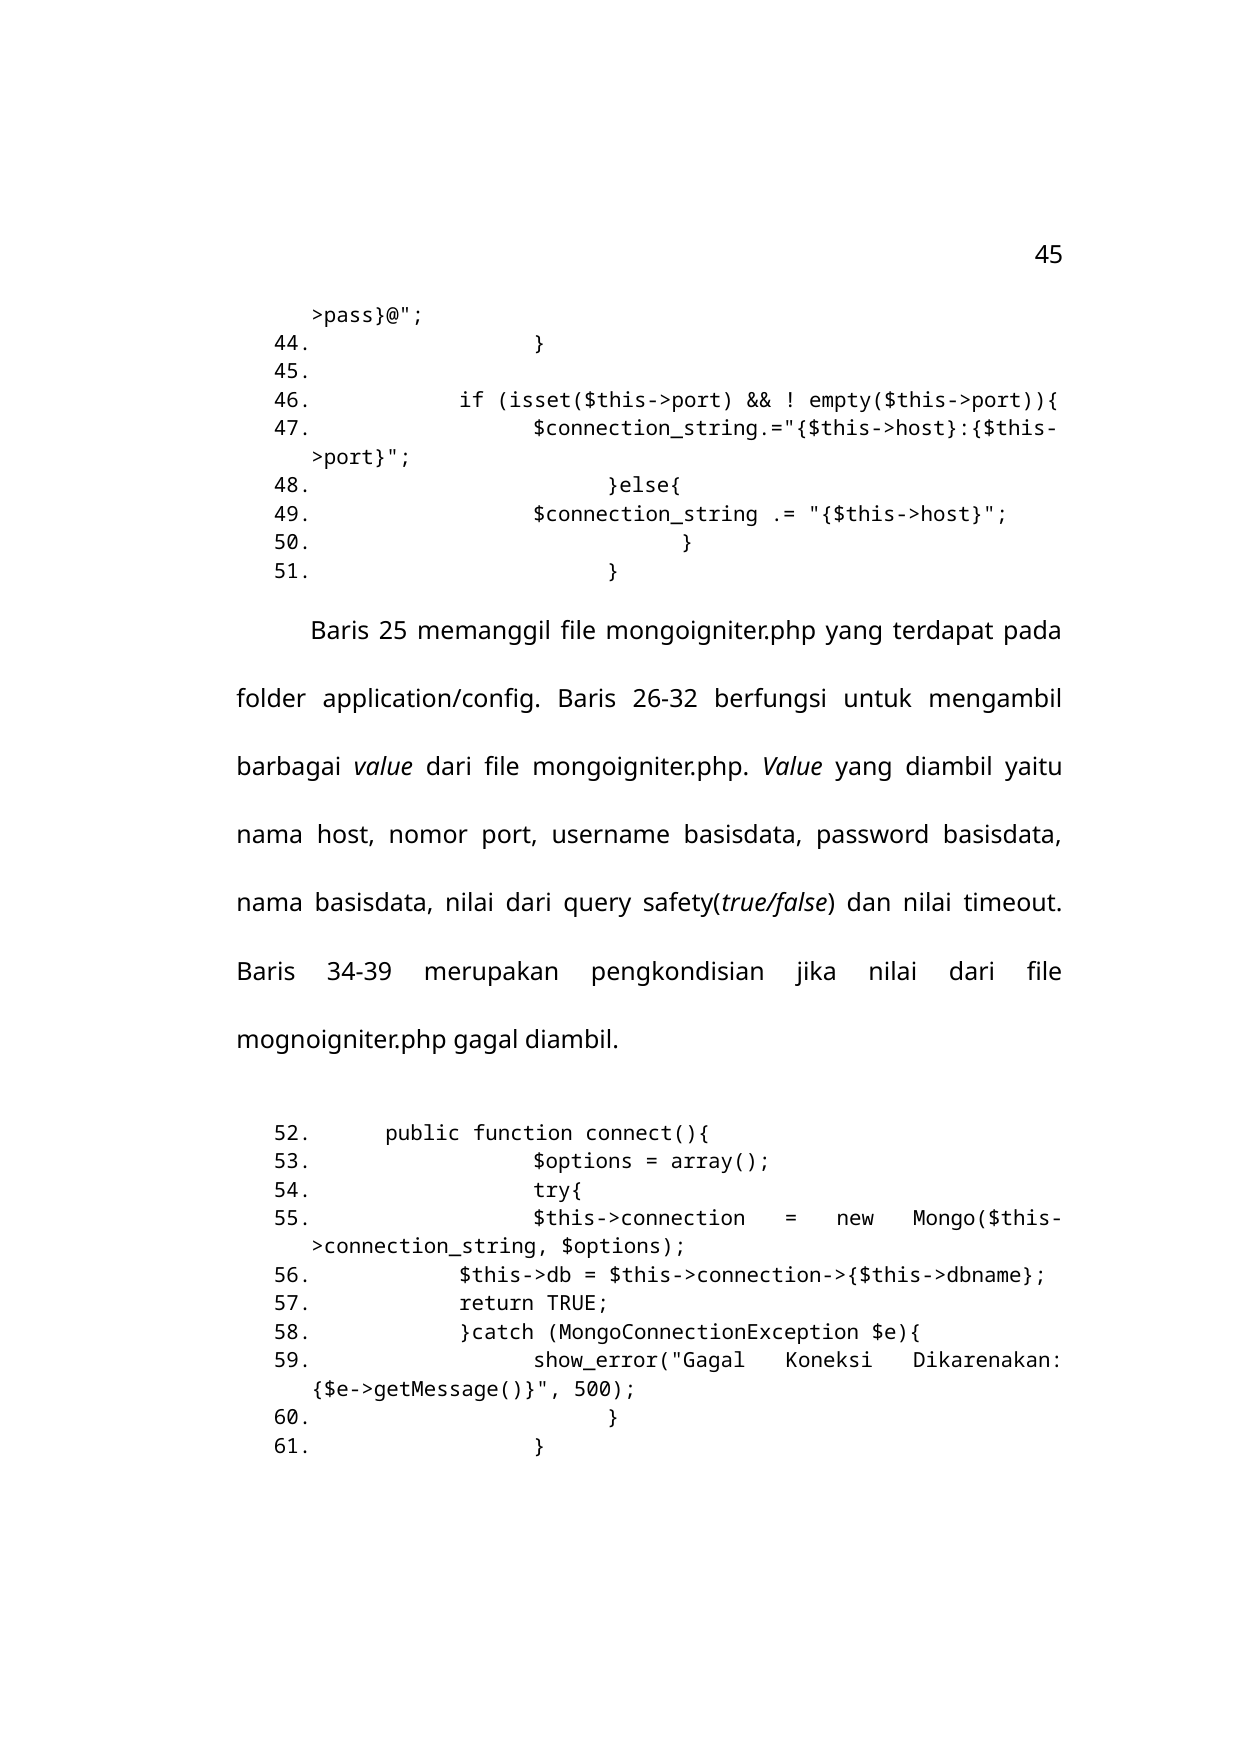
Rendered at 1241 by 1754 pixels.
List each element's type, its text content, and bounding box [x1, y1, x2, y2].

list if (isset($this->port) && ! empty($this->port)){ [274, 385, 1063, 413]
list $connection_string.="{$this->host}:{$this->port}"; [274, 413, 1063, 470]
list } [274, 1402, 1063, 1431]
list $connection_string .= "{$this->host}"; [274, 499, 1063, 527]
list } [274, 1431, 1063, 1459]
list } [274, 527, 1063, 556]
list $options = array(); [274, 1146, 1063, 1175]
text Baris 25 memanggil file mongoigniter.php yang terdapat pada folder application/config. Baris 26-32 berfungsi untuk mengambil barbagai value dari file mongoigniter.php. Value yang diambil yaitu nama host, nomor port, username basisdata, password basisdata, nama basisdata, nilai dari query safety(true/false) dan nilai timeout. Baris 34-39 merupakan pengkondisian jika nilai dari file mognoigniter.php gagal diambil. [236, 613, 1063, 1055]
list return TRUE; [274, 1288, 1063, 1317]
list } [274, 556, 1063, 584]
list show_error("Gagal Koneksi Dikarenakan: {$e->getMessage()}", 500); [274, 1345, 1063, 1402]
list >pass}@"; [274, 300, 1063, 328]
list $this->connection = new Mongo($this->connection_string, $options); [274, 1203, 1063, 1260]
list } [274, 328, 1063, 357]
list public function connect(){ [274, 1118, 1063, 1146]
list $this->db = $this->connection->{$this->dbname}; [274, 1260, 1063, 1288]
list }catch (MongoConnectionException $e){ [274, 1317, 1063, 1345]
list }else{ [274, 470, 1063, 499]
list try{ [274, 1175, 1063, 1203]
